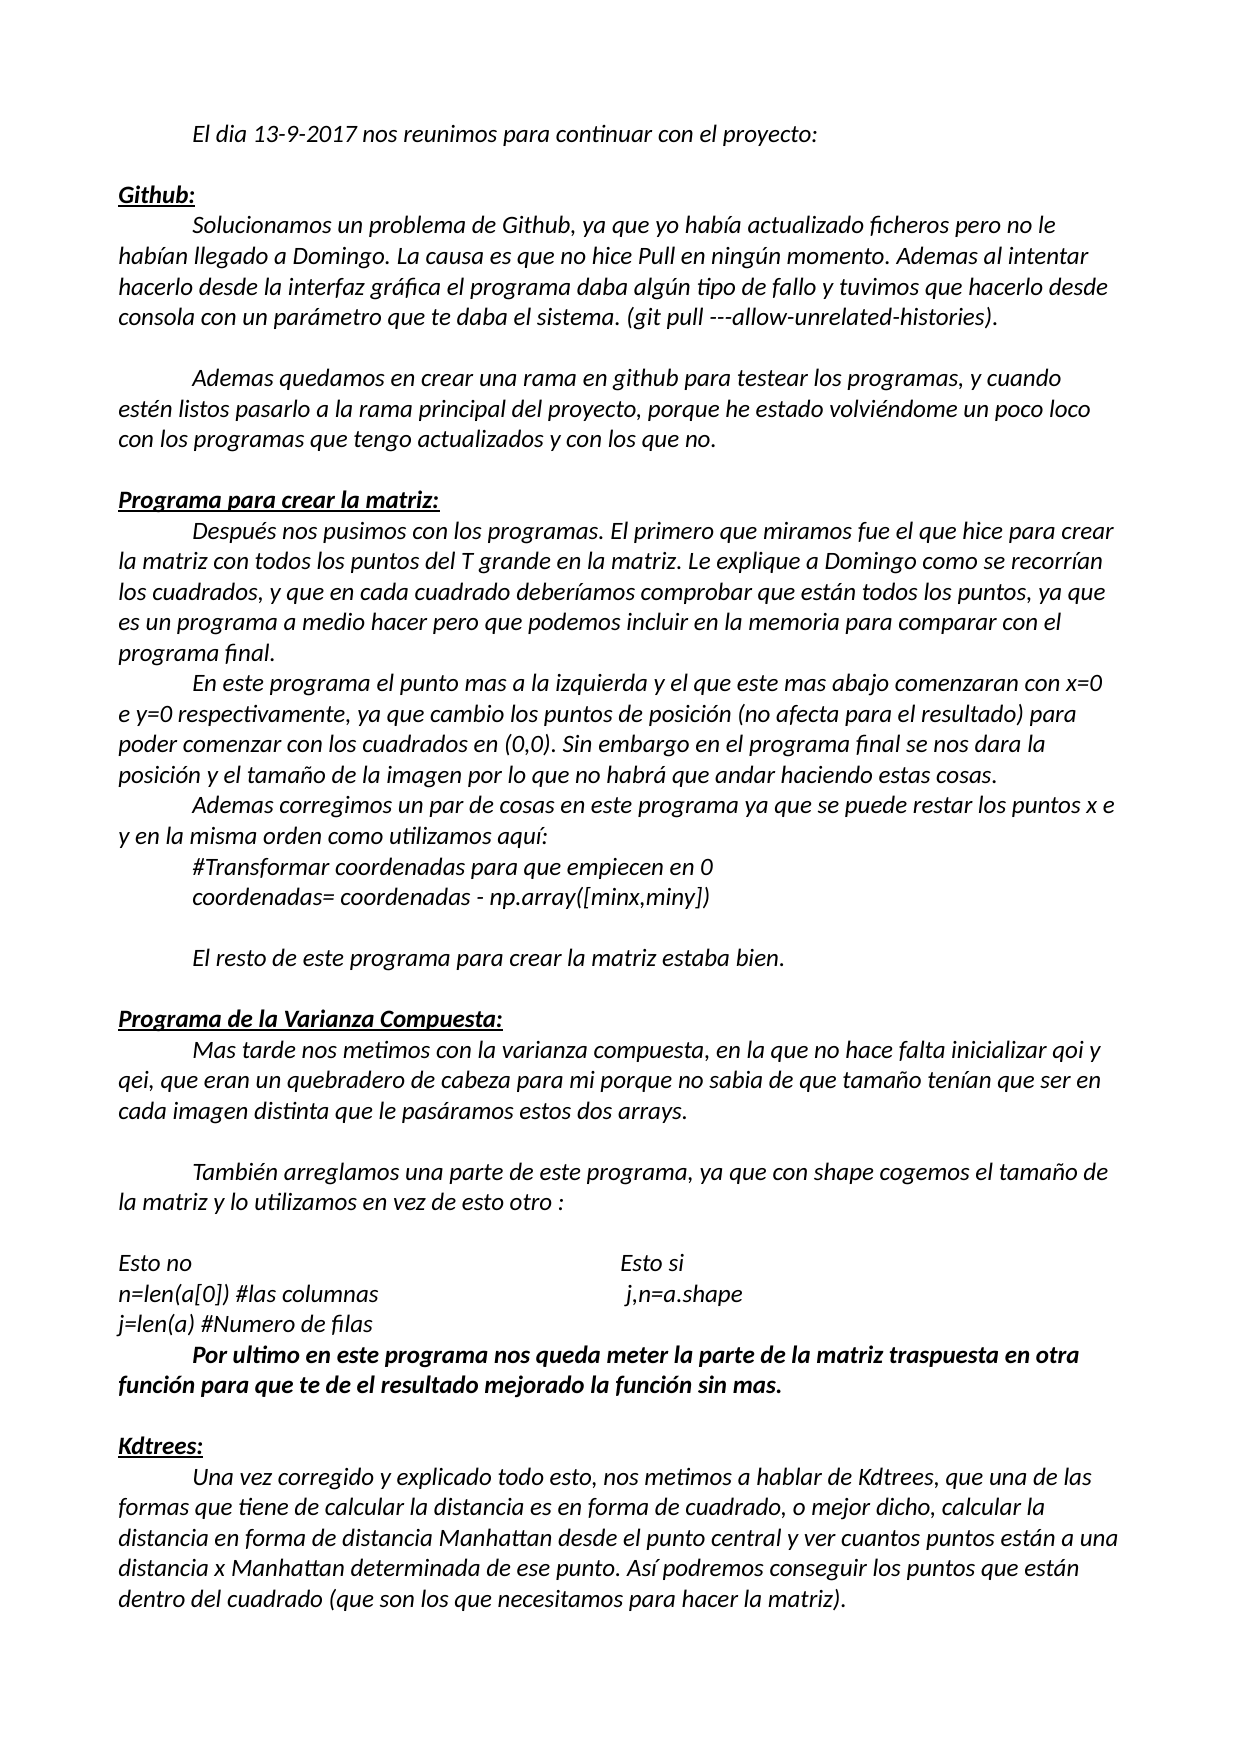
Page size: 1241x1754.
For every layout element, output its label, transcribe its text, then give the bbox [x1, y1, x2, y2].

text Solucionamos un problema de Github, ya que yo había actualizado ficheros pero no le habían llegado a Domingo. La causa es que no hice Pull en ningún momento. Ademas al intentar hacerlo desde la interfaz gráfica el programa daba algún tipo de fallo y tuvimos que hacerlo desde consola con un parámetro que te daba el sistema. (git pull ---allow-unrelated-histories). [118, 210, 1122, 332]
text n=len(a[0]) #las columnas [118, 1278, 620, 1308]
text En este programa el punto mas a la izquierda y el que este mas abajo comenzaran con x=0 e y=0 respectivamente, ya que cambio los puntos de posición (no afecta para el resultado) para poder comenzar con los cuadrados en (0,0). Sin embargo en el programa final se nos dara la posición y el tamaño de la imagen por lo que no habrá que andar haciendo estas cosas. [118, 667, 1122, 789]
text Mas tarde nos metimos con la varianza compuesta, en la que no hace falta inicializar qoi y qei, que eran un quebradero de cabeza para mi porque no sabia de que tamaño tenían que ser en cada imagen distinta que le pasáramos estos dos arrays. [118, 1034, 1122, 1125]
text El dia 13-9-2017 nos reunimos para continuar con el proyecto: [118, 118, 1122, 149]
text coordenadas= coordenadas - np.array([minx,miny]) [118, 881, 1122, 912]
text Una vez corregido y explicado todo esto, nos metimos a hablar de Kdtrees, que una de las formas que tiene de calcular la distancia es en forma de cuadrado, o mejor dicho, calcular la distancia en forma de distancia Manhattan desde el punto central y ver cuantos puntos están a una distancia x Manhattan determinada de ese punto. Así podremos conseguir los puntos que están dentro del cuadrado (que son los que necesitamos para hacer la matriz). [118, 1461, 1122, 1614]
text #Transformar coordenadas para que empiecen en 0 [118, 851, 1122, 881]
text j=len(a) #Numero de filas [118, 1308, 620, 1339]
text Esto no [118, 1247, 620, 1278]
text Esto si [620, 1247, 1122, 1278]
text Después nos pusimos con los programas. El primero que miramos fue el que hice para crear la matriz con todos los puntos del T grande en la matriz. Le explique a Domingo como se recorrían los cuadrados, y que en cada cuadrado deberíamos comprobar que están todos los puntos, ya que es un programa a medio hacer pero que podemos incluir en la memoria para comparar con el programa final. [118, 515, 1122, 667]
text Ademas quedamos en crear una rama en github para testear los programas, y cuando estén listos pasarlo a la rama principal del proyecto, porque he estado volviéndome un poco loco con los programas que tengo actualizados y con los que no. [118, 362, 1122, 454]
text j,n=a.shape [620, 1278, 1122, 1308]
text Ademas corregimos un par de cosas en este programa ya que se puede restar los puntos x e y en la misma orden como utilizamos aquí: [118, 789, 1122, 851]
text Programa de la Varianza Compuesta: [118, 1003, 1122, 1034]
text También arreglamos una parte de este programa, ya que con shape cogemos el tamaño de la matriz y lo utilizamos en vez de esto otro : [118, 1156, 1122, 1217]
text Por ultimo en este programa nos queda meter la parte de la matriz traspuesta en otra función para que te de el resultado mejorado la función sin mas. [118, 1339, 1122, 1400]
text Kdtrees: [118, 1431, 1122, 1461]
text Programa para crear la matriz: [118, 484, 1122, 515]
text El resto de este programa para crear la matriz estaba bien. [118, 942, 1122, 973]
text Github: [118, 179, 1122, 210]
